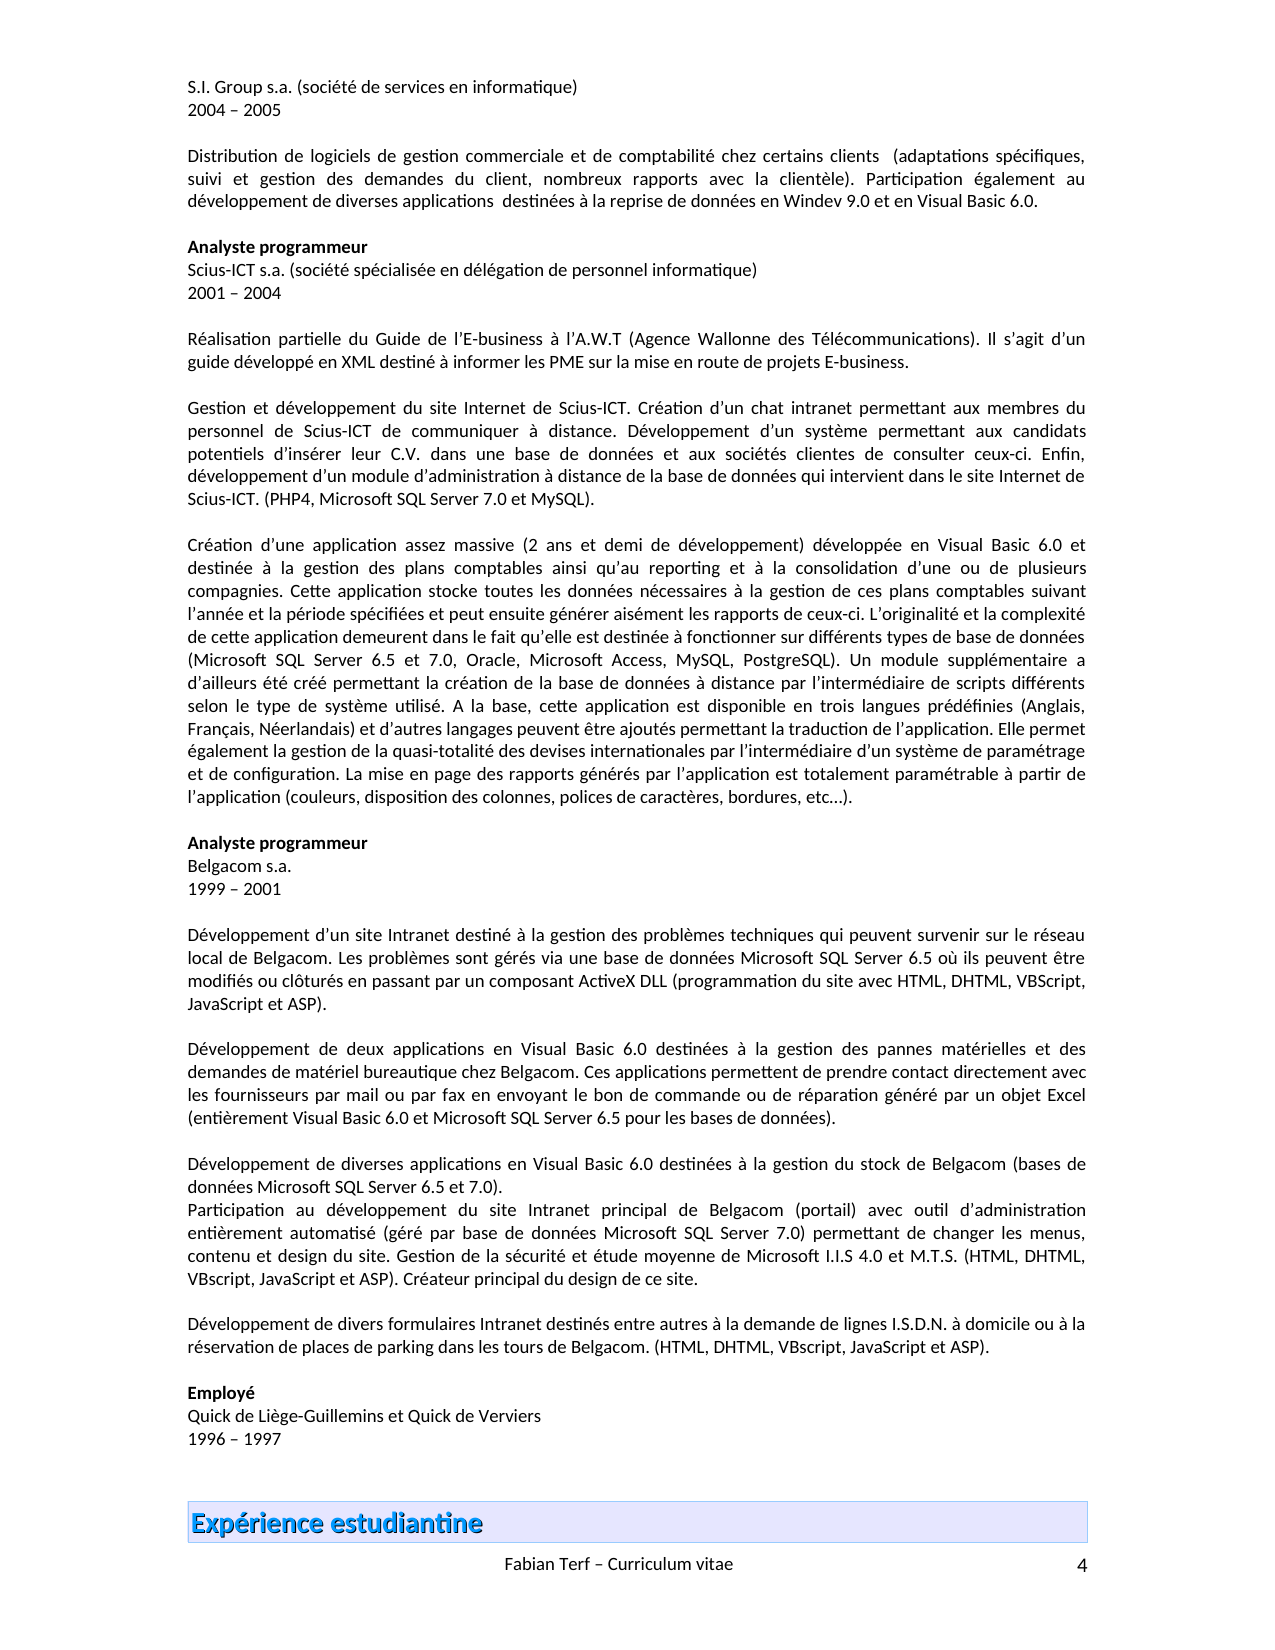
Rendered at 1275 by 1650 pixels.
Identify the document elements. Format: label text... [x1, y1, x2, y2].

text Analyste programmeur [187, 235, 1087, 258]
text Distribution de logiciels de gestion commerciale et de comptabilité chez certains clients (adaptations spécifiques, suivi et gestion des demandes du client, nombreux rapports avec la clientèle). Participation également au développement de diverses applications destinées à la reprise de données en Windev 9.0 et en Visual Basic 6.0. [187, 144, 1087, 212]
text Quick de Liège-Guillemins et Quick de Verviers [187, 1404, 1087, 1427]
text 1999 – 2001 [187, 877, 1087, 900]
text Développement de diverses applications en Visual Basic 6.0 destinées à la gestion du stock de Belgacom (bases de données Microsoft SQL Server 6.5 et 7.0). [187, 1152, 1087, 1198]
text 2004 – 2005 [187, 98, 1087, 121]
text Expérience estudiantine [189, 1502, 1087, 1542]
text Belgacom s.a. [187, 854, 1087, 877]
text Analyste programmeur [187, 831, 1087, 854]
text Scius-ICT s.a. (société spécialisée en délégation de personnel informatique) [187, 258, 1087, 281]
text Gestion et développement du site Internet de Scius-ICT. Création d’un chat intranet permettant aux membres du personnel de Scius-ICT de communiquer à distance. Développement d’un système permettant aux candidats potentiels d’insérer leur C.V. dans une base de données et aux sociétés clientes de consulter ceux-ci. Enfin, développement d’un module d’administration à distance de la base de données qui intervient dans le site Internet de Scius-ICT. (PHP4, Microsoft SQL Server 7.0 et MySQL). [187, 396, 1087, 510]
text 1996 – 1997 [187, 1427, 1087, 1450]
text S.I. Group s.a. (société de services en informatique) [187, 75, 1087, 98]
text Développement de divers formulaires Intranet destinés entre autres à la demande de lignes I.S.D.N. à domicile ou à la réservation de places de parking dans les tours de Belgacom. (HTML, DHTML, VBscript, JavaScript et ASP). [187, 1312, 1087, 1358]
text Développement d’un site Intranet destiné à la gestion des problèmes techniques qui peuvent survenir sur le réseau local de Belgacom. Les problèmes sont gérés via une base de données Microsoft SQL Server 6.5 où ils peuvent être modifiés ou clôturés en passant par un composant ActiveX DLL (programmation du site avec HTML, DHTML, VBScript, JavaScript et ASP). [187, 923, 1087, 1014]
text Création d’une application assez massive (2 ans et demi de développement) développée en Visual Basic 6.0 et destinée à la gestion des plans comptables ainsi qu’au reporting et à la consolidation d’une ou de plusieurs compagnies. Cette application stocke toutes les données nécessaires à la gestion de ces plans comptables suivant l’année et la période spécifiées et peut ensuite générer aisément les rapports de ceux-ci. L’originalité et la complexité de cette application demeurent dans le fait qu’elle est destinée à fonctionner sur différents types de base de données (Microsoft SQL Server 6.5 et 7.0, Oracle, Microsoft Access, MySQL, PostgreSQL). Un module supplémentaire a d’ailleurs été créé permettant la création de la base de données à distance par l’intermédiaire de scripts différents selon le type de système utilisé. A la base, cette application est disponible en trois langues prédéfinies (Anglais, Français, Néerlandais) et d’autres langages peuvent être ajoutés permettant la traduction de l’application. Elle permet également la gestion de la quasi-totalité des devises internationales par l’intermédiaire d’un système de paramétrage et de configuration. La mise en page des rapports générés par l’application est totalement paramétrable à partir de l’application (couleurs, disposition des colonnes, polices de caractères, bordures, etc…). [187, 533, 1087, 808]
text Employé [187, 1381, 1087, 1404]
text Développement de deux applications en Visual Basic 6.0 destinées à la gestion des pannes matérielles et des demandes de matériel bureautique chez Belgacom. Ces applications permettent de prendre contact directement avec les fournisseurs par mail ou par fax en envoyant le bon de commande ou de réparation généré par un objet Excel (entièrement Visual Basic 6.0 et Microsoft SQL Server 6.5 pour les bases de données). [187, 1037, 1087, 1129]
text Réalisation partielle du Guide de l’E-business à l’A.W.T (Agence Wallonne des Télécommunications). Il s’agit d’un guide développé en XML destiné à informer les PME sur la mise en route de projets E-business. [187, 327, 1087, 373]
text 2001 – 2004 [187, 281, 1087, 304]
text Participation au développement du site Intranet principal de Belgacom (portail) avec outil d’administration entièrement automatisé (géré par base de données Microsoft SQL Server 7.0) permettant de changer les menus, contenu et design du site. Gestion de la sécurité et étude moyenne de Microsoft I.I.S 4.0 et M.T.S. (HTML, DHTML, VBscript, JavaScript et ASP). Créateur principal du design de ce site. [187, 1198, 1087, 1289]
